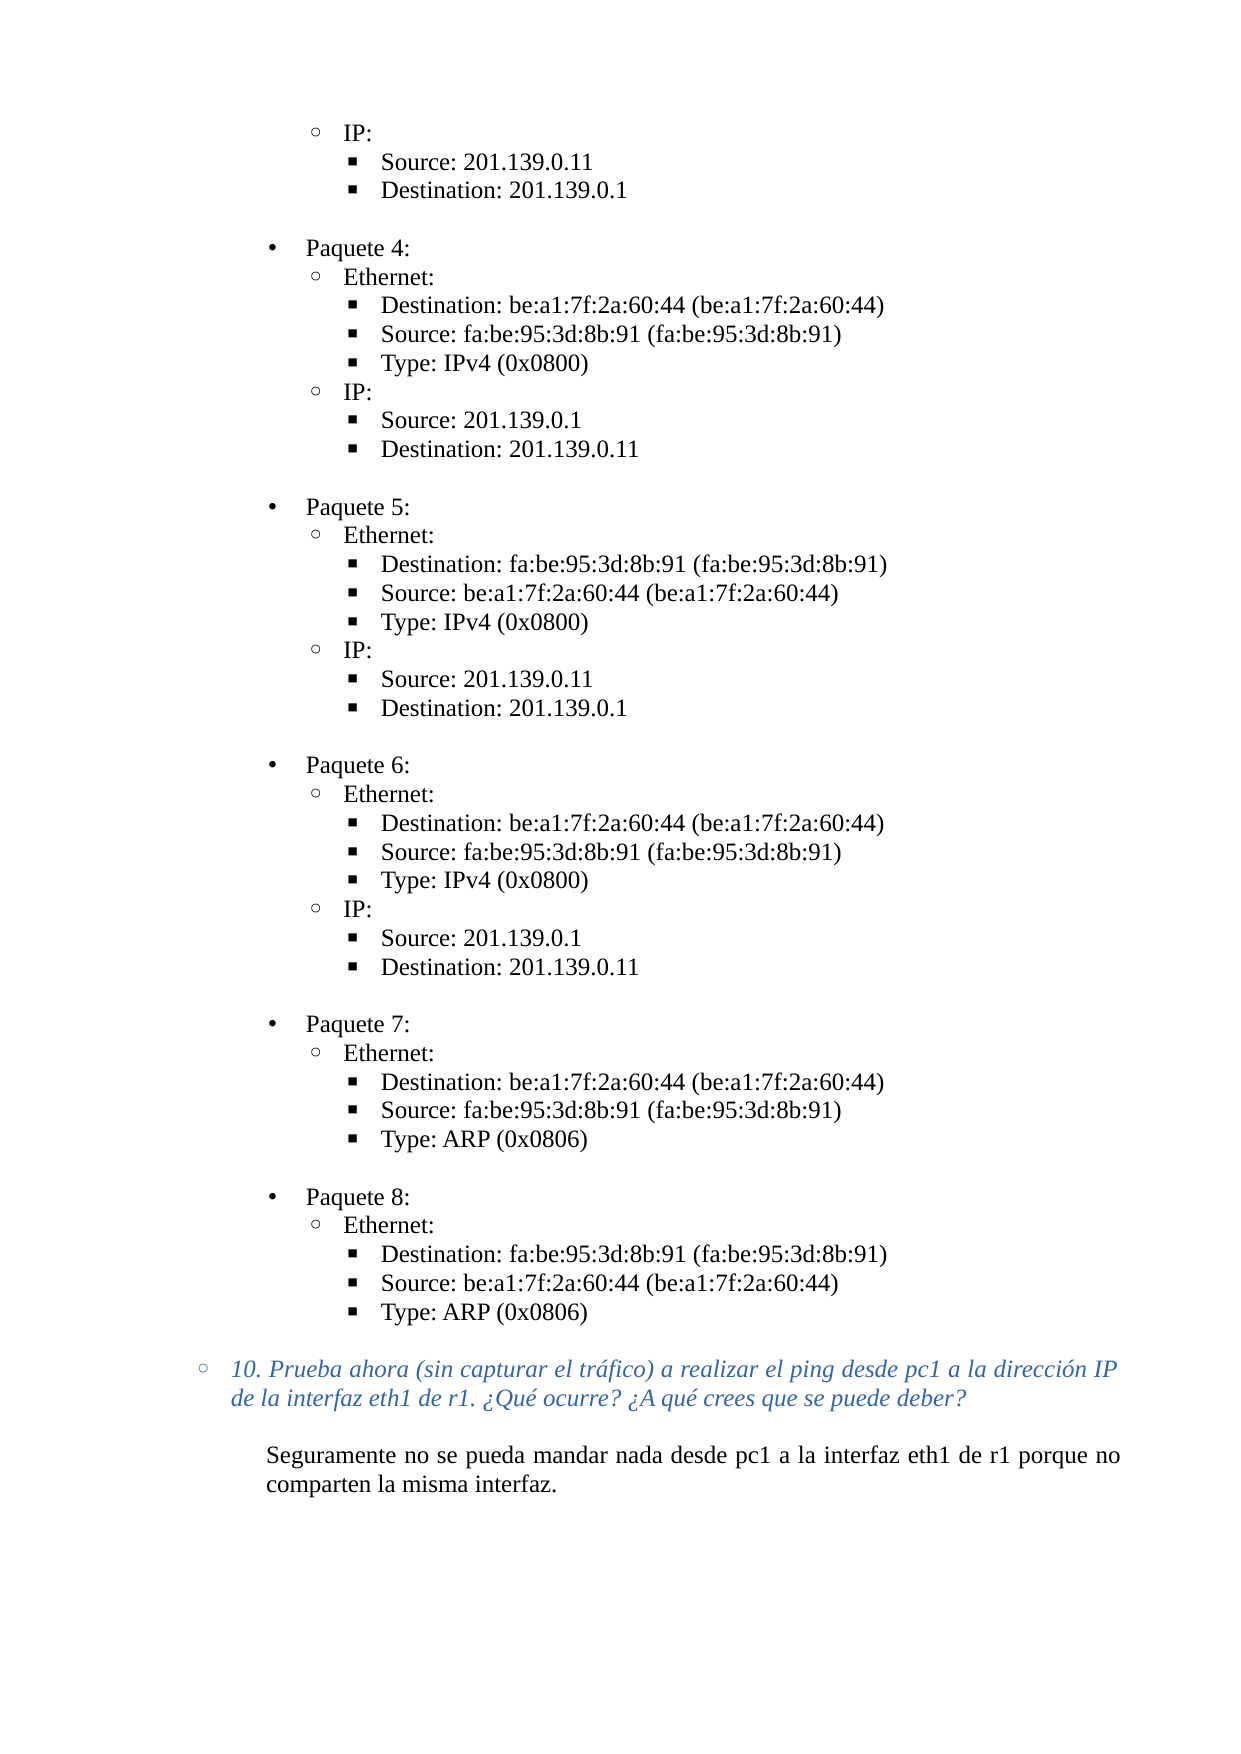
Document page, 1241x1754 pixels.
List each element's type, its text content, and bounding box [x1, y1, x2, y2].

list Destination: 201.139.0.11 [343, 952, 1122, 981]
list Source: be:a1:7f:2a:60:44 (be:a1:7f:2a:60:44) [343, 1268, 1122, 1297]
list IP: [306, 636, 1122, 664]
list Type: IPv4 (0x0800) [343, 607, 1122, 636]
list Destination: 201.139.0.11 [343, 434, 1122, 463]
list Destination: be:a1:7f:2a:60:44 (be:a1:7f:2a:60:44) [343, 291, 1122, 319]
list Type: ARP (0x0806) [343, 1124, 1122, 1153]
list Destination: fa:be:95:3d:8b:91 (fa:be:95:3d:8b:91) [343, 1239, 1122, 1268]
list Destination: 201.139.0.1 [343, 693, 1122, 722]
list Destination: be:a1:7f:2a:60:44 (be:a1:7f:2a:60:44) [343, 1067, 1122, 1096]
list Type: IPv4 (0x0800) [343, 348, 1122, 377]
text Seguramente no se pueda mandar nada desde pc1 a la interfaz eth1 de r1 porque no comparten la misma interfaz. [266, 1441, 1122, 1498]
list Source: 201.139.0.1 [343, 406, 1122, 434]
list Paquete 5: [268, 492, 1122, 521]
list Paquete 6: [268, 751, 1122, 779]
list Ethernet: [306, 262, 1122, 291]
list 10. Prueba ahora (sin capturar el tráfico) a realizar el ping desde pc1 a la dirección IP de la interfaz eth1 de r1. ¿Qué ocurre? ¿A qué crees que se puede deber? [193, 1354, 1122, 1412]
list Destination: 201.139.0.1 [343, 176, 1122, 204]
list Type: IPv4 (0x0800) [343, 866, 1122, 894]
list Source: 201.139.0.1 [343, 923, 1122, 952]
list Source: be:a1:7f:2a:60:44 (be:a1:7f:2a:60:44) [343, 578, 1122, 607]
list Source: fa:be:95:3d:8b:91 (fa:be:95:3d:8b:91) [343, 319, 1122, 348]
list Paquete 7: [268, 1009, 1122, 1038]
list Ethernet: [306, 779, 1122, 808]
list Type: ARP (0x0806) [343, 1297, 1122, 1326]
list Ethernet: [306, 1211, 1122, 1239]
list IP: [306, 894, 1122, 923]
list Source: fa:be:95:3d:8b:91 (fa:be:95:3d:8b:91) [343, 837, 1122, 866]
list Destination: fa:be:95:3d:8b:91 (fa:be:95:3d:8b:91) [343, 549, 1122, 578]
list Ethernet: [306, 521, 1122, 549]
list Source: 201.139.0.11 [343, 147, 1122, 176]
list Source: fa:be:95:3d:8b:91 (fa:be:95:3d:8b:91) [343, 1096, 1122, 1124]
list Paquete 4: [268, 233, 1122, 262]
list Paquete 8: [268, 1182, 1122, 1211]
list Destination: be:a1:7f:2a:60:44 (be:a1:7f:2a:60:44) [343, 808, 1122, 837]
list Ethernet: [306, 1038, 1122, 1067]
list IP: [306, 377, 1122, 406]
list Source: 201.139.0.11 [343, 664, 1122, 693]
list IP: [306, 118, 1122, 147]
